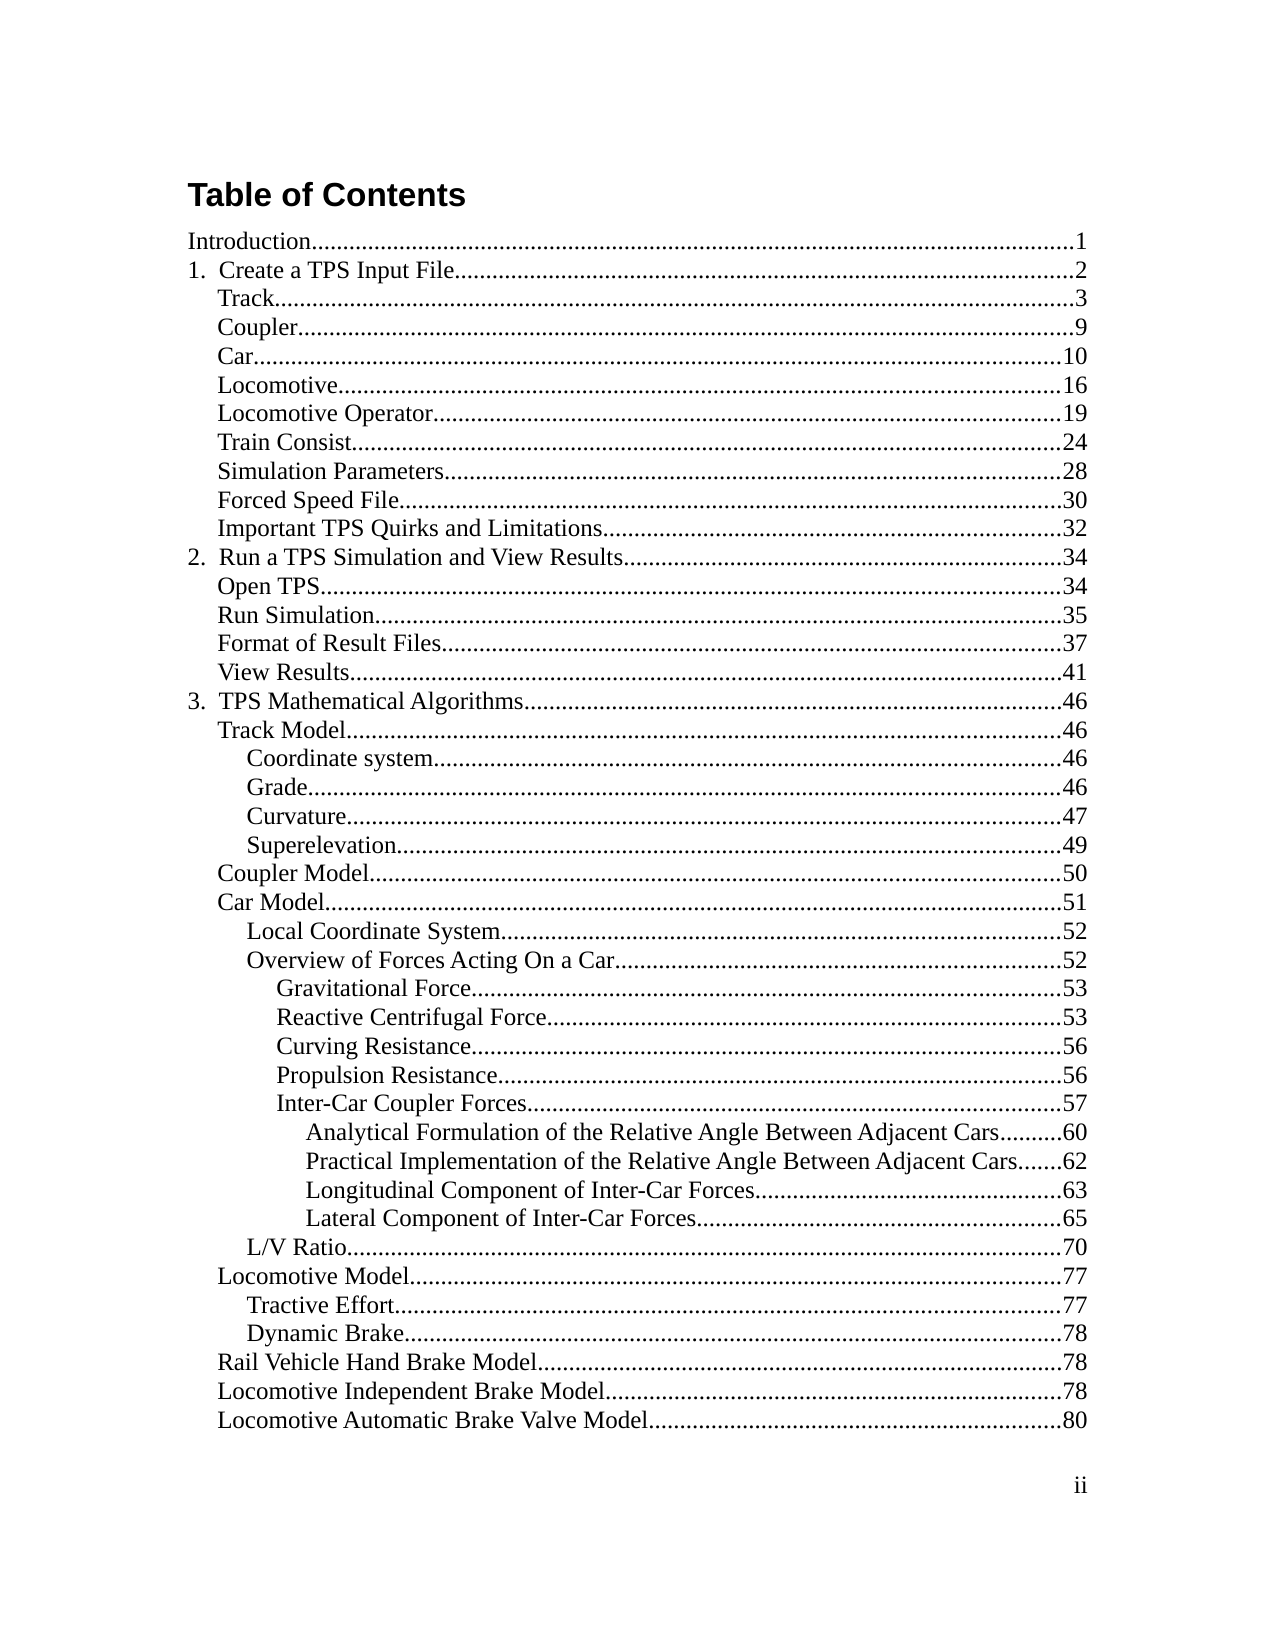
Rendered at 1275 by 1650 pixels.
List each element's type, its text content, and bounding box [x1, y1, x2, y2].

text Locomotive Model 77 [217, 1261, 1087, 1290]
text Superelevation 49 [246, 830, 1087, 858]
text Locomotive Automatic Brake Valve Model 80 [217, 1405, 1087, 1433]
text Important TPS Quirks and Limitations 32 [217, 513, 1087, 542]
text Open TPS 34 [217, 571, 1087, 600]
text Lateral Component of Inter-Car Forces 65 [305, 1203, 1087, 1232]
text Gravitational Force 53 [276, 973, 1087, 1002]
text Grade 46 [246, 772, 1087, 801]
text 3. TPS Mathematical Algorithms 46 [187, 686, 1087, 715]
text Locomotive Independent Brake Model 78 [217, 1376, 1087, 1405]
text Car 10 [217, 341, 1087, 370]
text Curvature 47 [246, 801, 1087, 830]
text Format of Result Files 37 [217, 628, 1087, 657]
text Locomotive 16 [217, 370, 1087, 398]
text Coordinate system 46 [246, 743, 1087, 772]
text Locomotive Operator 19 [217, 398, 1087, 427]
text Curving Resistance 56 [276, 1031, 1087, 1060]
text Overview of Forces Acting On a Car 52 [246, 945, 1087, 973]
subtitle Table of Contents [187, 175, 1087, 213]
text Run Simulation 35 [217, 600, 1087, 628]
text Analytical Formulation of the Relative Angle Between Adjacent Cars 60 [305, 1117, 1087, 1146]
text L/V Ratio 70 [246, 1232, 1087, 1261]
text Car Model 51 [217, 887, 1087, 916]
text Track 3 [217, 283, 1087, 312]
text Longitudinal Component of Inter-Car Forces 63 [305, 1175, 1087, 1203]
text Coupler 9 [217, 312, 1087, 341]
text Train Consist 24 [217, 427, 1087, 456]
text 1. Create a TPS Input File 2 [187, 255, 1087, 283]
text Introduction 1 [187, 226, 1087, 255]
text Local Coordinate System 52 [246, 916, 1087, 945]
text Forced Speed File 30 [217, 485, 1087, 513]
text Propulsion Resistance 56 [276, 1060, 1087, 1088]
text Rail Vehicle Hand Brake Model 78 [217, 1347, 1087, 1376]
text View Results 41 [217, 657, 1087, 686]
text Reactive Centrifugal Force 53 [276, 1002, 1087, 1031]
text Coupler Model 50 [217, 858, 1087, 887]
text Track Model 46 [217, 715, 1087, 743]
text Tractive Effort 77 [246, 1290, 1087, 1318]
text Simulation Parameters 28 [217, 456, 1087, 485]
text Practical Implementation of the Relative Angle Between Adjacent Cars 62 [305, 1146, 1087, 1175]
text Dynamic Brake 78 [246, 1318, 1087, 1347]
text 2. Run a TPS Simulation and View Results 34 [187, 542, 1087, 571]
text Inter-Car Coupler Forces 57 [276, 1088, 1087, 1117]
